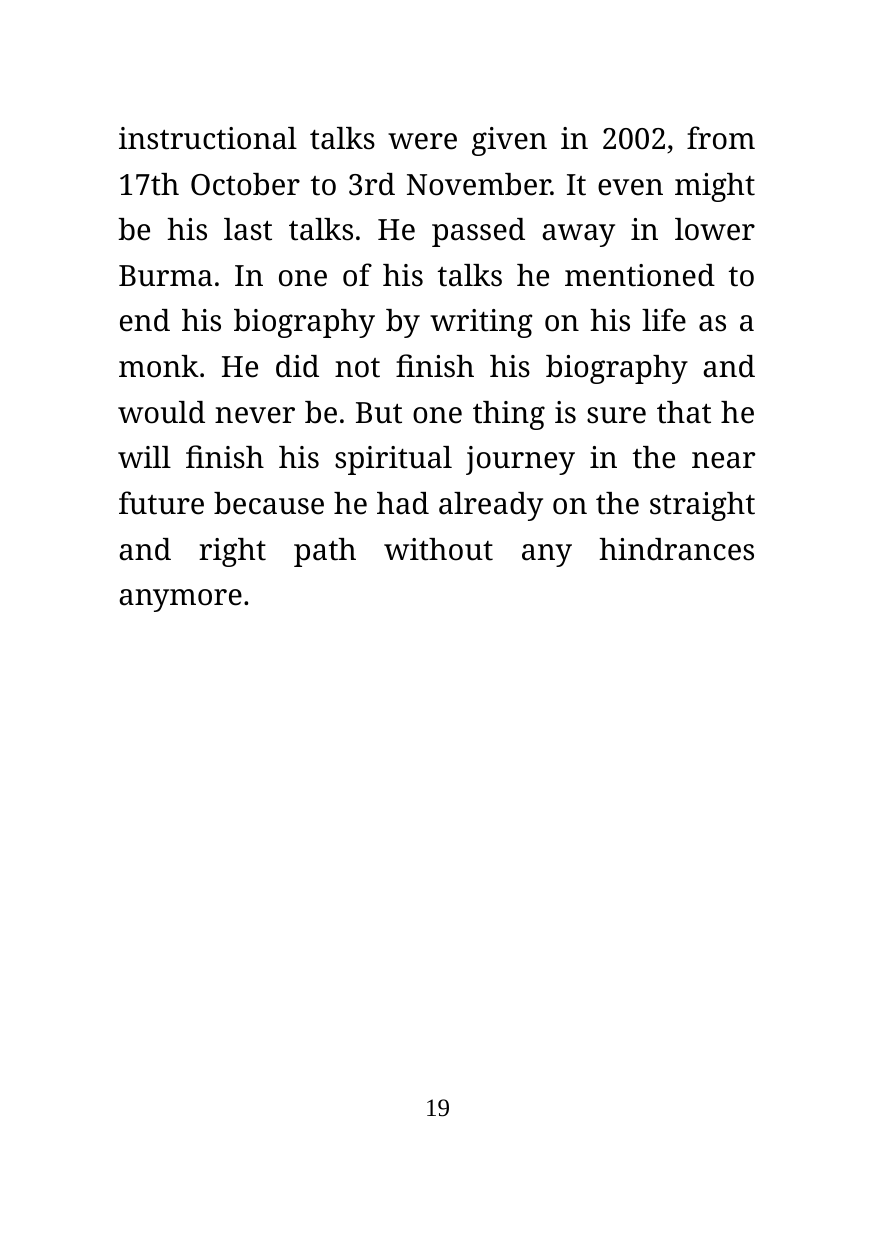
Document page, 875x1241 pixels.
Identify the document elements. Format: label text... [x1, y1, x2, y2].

text instructional talks were given in 2002, from 17th October to 3rd November. It even might be his last talks. He passed away in lower Burma. In one of his talks he mentioned to end his biography by writing on his life as a monk. He did not finish his biography and would never be. But one thing is sure that he will finish his spiritual journey in the near future because he had already on the straight and right path without any hindrances anymore. [118, 118, 756, 614]
